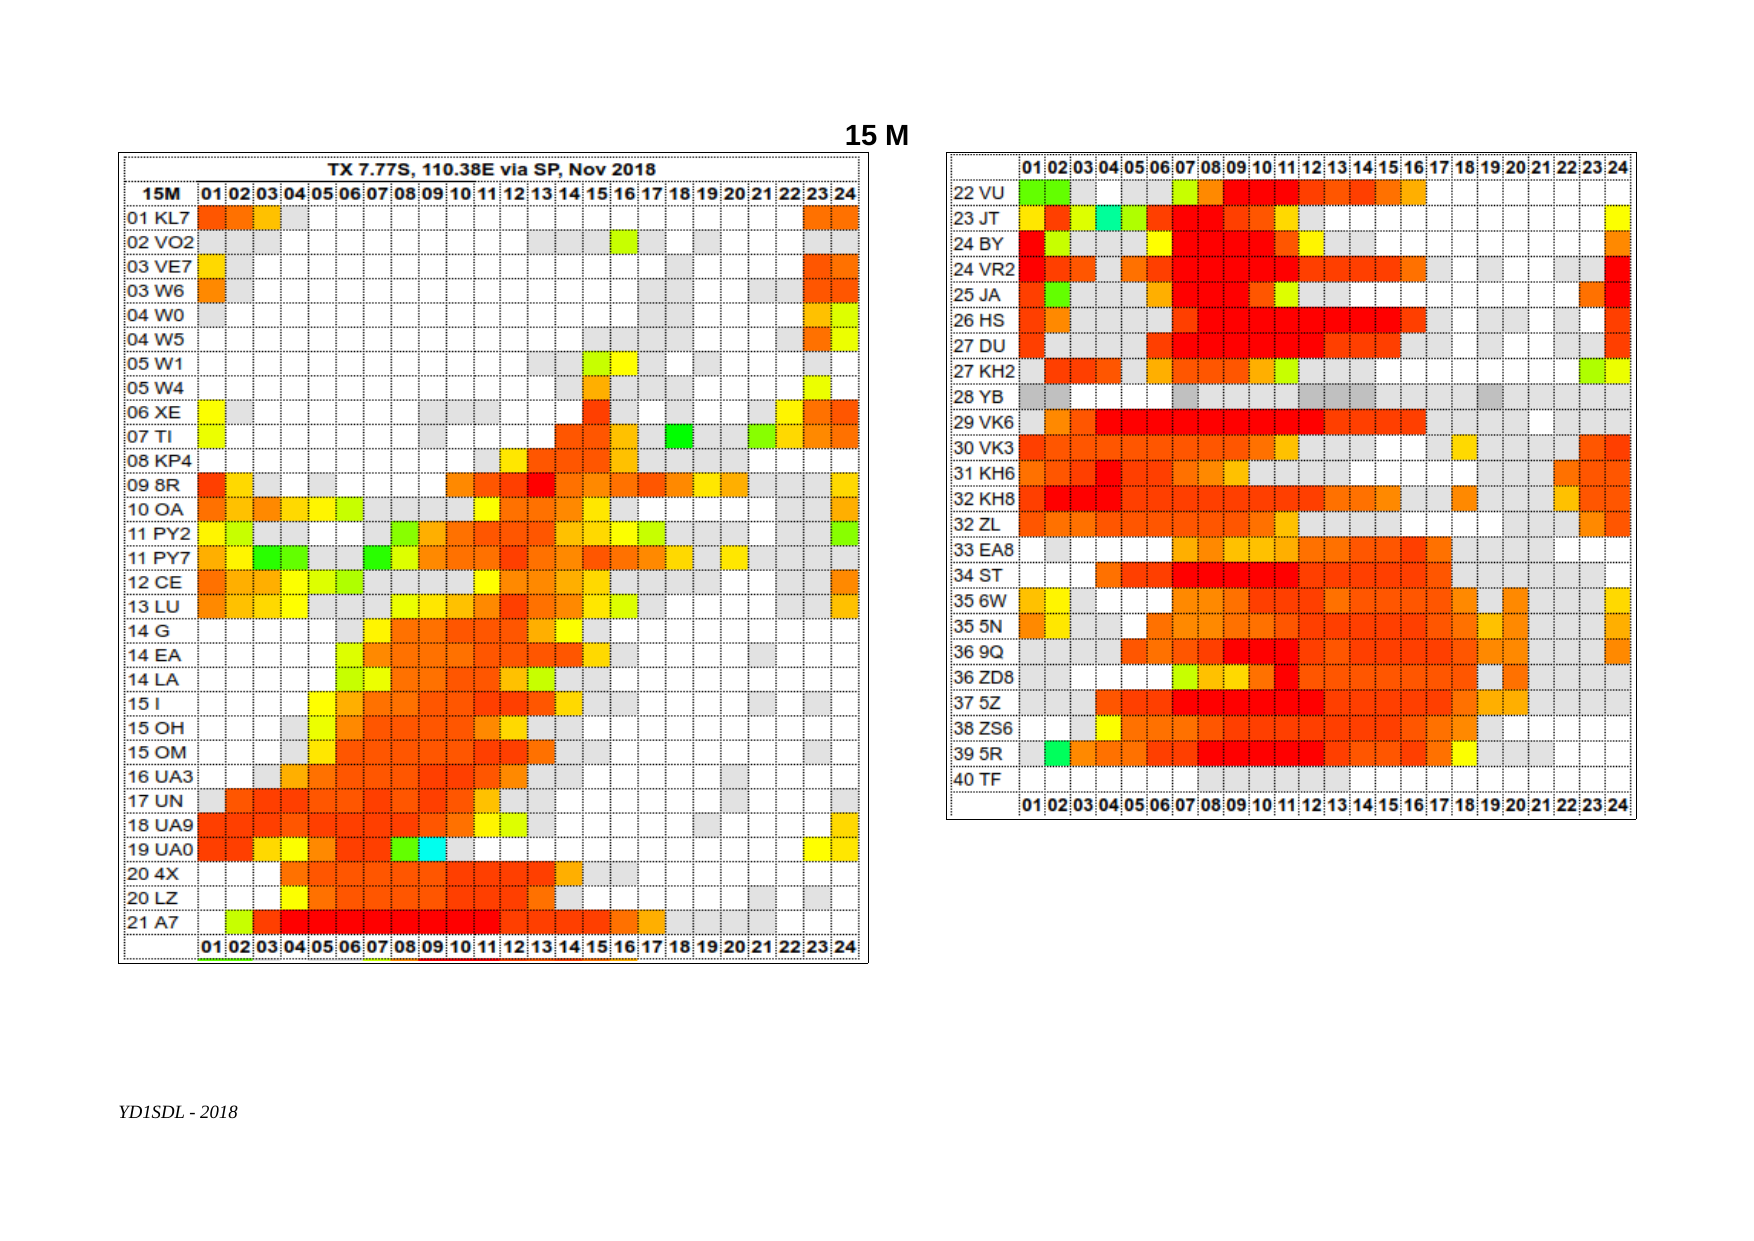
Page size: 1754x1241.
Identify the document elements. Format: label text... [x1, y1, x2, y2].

picture [121, 154, 865, 961]
picture [948, 154, 1633, 817]
text 15 M [118, 118, 1636, 152]
